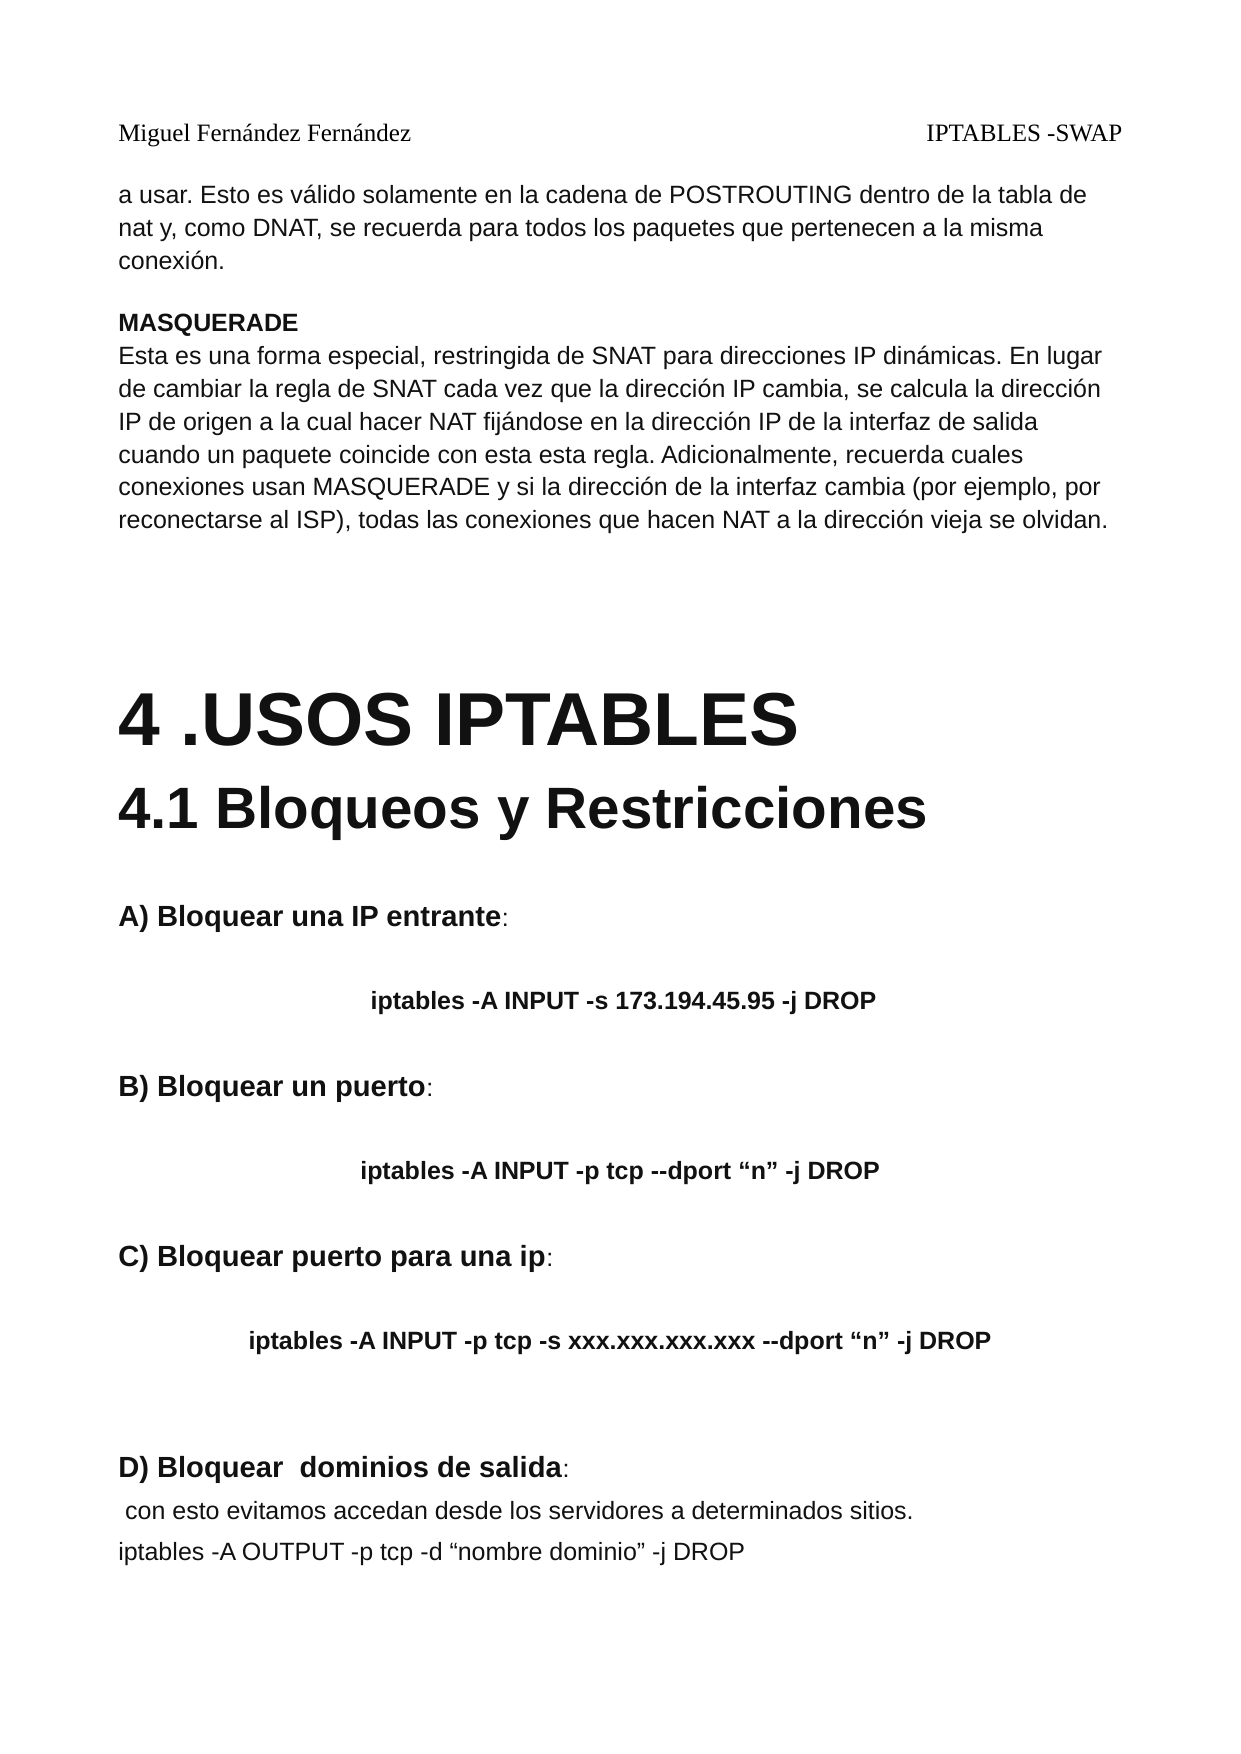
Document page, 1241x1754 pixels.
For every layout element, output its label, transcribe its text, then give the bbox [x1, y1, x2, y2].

list a usar. Esto es válido solamente en la cadena de POSTROUTING dentro de la tabla de nat y, como DNAT, se recuerda para todos los paquetes que pertenecen a la misma conexión. [118, 176, 1122, 275]
text iptables -A OUTPUT -p tcp -d “nombre dominio” -j DROP [118, 1537, 1122, 1566]
text D) Bloquear dominios de salida: [118, 1450, 1122, 1483]
text iptables -A INPUT -p tcp -s xxx.xxx.xxx.xxx --dport “n” -j DROP [118, 1326, 1122, 1355]
text B) Bloquear un puerto: [118, 1069, 1122, 1102]
text con esto evitamos accedan desde los servidores a determinados sitios. [118, 1496, 1122, 1524]
subtitle MASQUERADE [118, 304, 1122, 337]
text A) Bloquear una IP entrante: [118, 899, 1122, 933]
text iptables -A INPUT -p tcp --dport “n” -j DROP [118, 1156, 1122, 1185]
text 4.1 Bloqueos y Restricciones [118, 773, 1122, 841]
text C) Bloquear puerto para una ip: [118, 1239, 1122, 1272]
text 4 .USOS IPTABLES [118, 675, 1122, 761]
list Esta es una forma especial, restringida de SNAT para direcciones IP dinámicas. En lugar de cambiar la regla de SNAT cada vez que la dirección IP cambia, se calcula la dirección IP de origen a la cual hacer NAT fijándose en la dirección IP de la interfaz de salida cuando un paquete coincide con esta esta regla. Adicionalmente, recuerda cuales conexiones usan MASQUERADE y si la dirección de la interfaz cambia (por ejemplo, por reconectarse al ISP), todas las conexiones que hacen NAT a la dirección vieja se olvidan. [118, 337, 1122, 534]
text iptables -A INPUT -s 173.194.45.95 -j DROP [118, 986, 1122, 1015]
